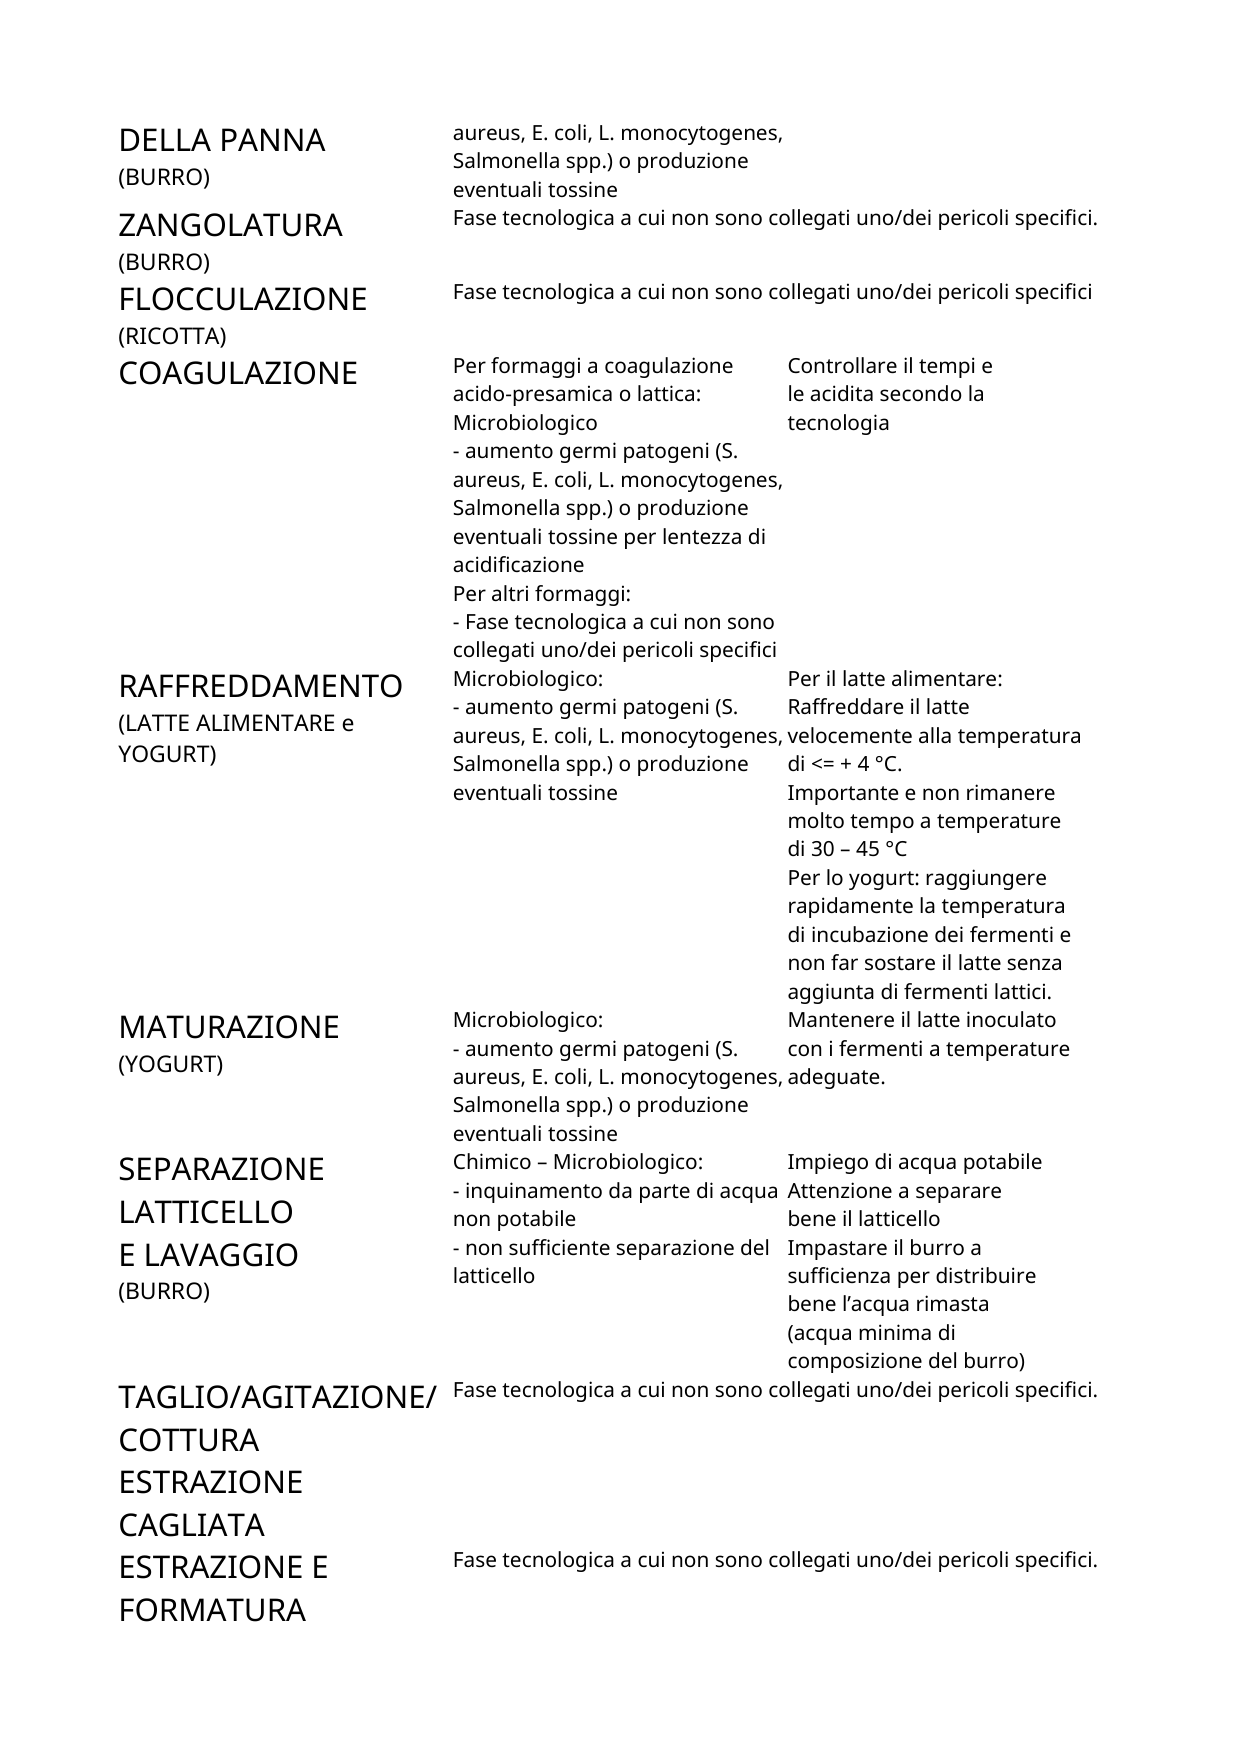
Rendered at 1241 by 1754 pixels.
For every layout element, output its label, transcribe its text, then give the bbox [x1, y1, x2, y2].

table_cell Fase tecnologica a cui non sono collegati uno/dei pericoli specifici. [453, 204, 1122, 277]
table_cell TAGLIO/AGITAZIONE/ COTTURA ESTRAZIONE CAGLIATA [118, 1375, 453, 1545]
table_cell SEPARAZIONE LATTICELLO E LAVAGGIO (BURRO) [118, 1148, 453, 1375]
table_cell Fase tecnologica a cui non sono collegati uno/dei pericoli specifici [453, 277, 1122, 351]
table_cell Impastare il burro a sufficienza per distribuire bene l’acqua rimasta (acqua minima di composizione del burro) [787, 1233, 1122, 1375]
table_cell aureus, E. coli, L. monocytogenes, Salmonella spp.) o produzione eventuali tossine [453, 118, 787, 203]
table_cell COAGULAZIONE [118, 351, 453, 664]
table_cell [787, 118, 1122, 203]
table_cell Microbiologico: - aumento germi patogeni (S. aureus, E. coli, L. monocytogenes, Salmonella spp.) o produzione eventuali tossine [453, 1005, 787, 1147]
table_cell Fase tecnologica a cui non sono collegati uno/dei pericoli specifici. [453, 1545, 1122, 1631]
table_cell Per il latte alimentare: Raffreddare il latte velocemente alla temperatura di <= + 4 °C. Importante e non rimanere molto tempo a temperature di 30 – 45 °C Per lo yogurt: raggiungere rapidamente la temperatura di incubazione dei fermenti e non far sostare il latte senza aggiunta di fermenti lattici. [787, 664, 1122, 1005]
table_cell Impiego di acqua potabile [787, 1148, 1122, 1176]
table_cell FLOCCULAZIONE (RICOTTA) [118, 277, 453, 351]
table_cell DELLA PANNA (BURRO) [118, 118, 453, 203]
table_cell Attenzione a separare bene il latticello [787, 1176, 1122, 1233]
table_cell Fase tecnologica a cui non sono collegati uno/dei pericoli specifici. [453, 1375, 1122, 1545]
table_cell Chimico – Microbiologico: - inquinamento da parte di acqua non potabile - non sufficiente separazione del latticello [453, 1148, 787, 1375]
table_cell Microbiologico: - aumento germi patogeni (S. aureus, E. coli, L. monocytogenes, Salmonella spp.) o produzione eventuali tossine [453, 664, 787, 1005]
table_cell MATURAZIONE (YOGURT) [118, 1005, 453, 1147]
table_cell Per formaggi a coagulazione acido-presamica o lattica: Microbiologico - aumento germi patogeni (S. aureus, E. coli, L. monocytogenes, Salmonella spp.) o produzione eventuali tossine per lentezza di acidificazione Per altri formaggi: - Fase tecnologica a cui non sono collegati uno/dei pericoli specifici [453, 351, 787, 664]
table_cell ESTRAZIONE E FORMATURA [118, 1545, 453, 1631]
table_cell RAFFREDDAMENTO (LATTE ALIMENTARE e YOGURT) [118, 664, 453, 1005]
table_cell Mantenere il latte inoculato con i fermenti a temperature adeguate. [787, 1005, 1122, 1147]
table_cell Controllare il tempi e le acidita secondo la tecnologia [787, 351, 1122, 664]
table_cell ZANGOLATURA (BURRO) [118, 204, 453, 277]
